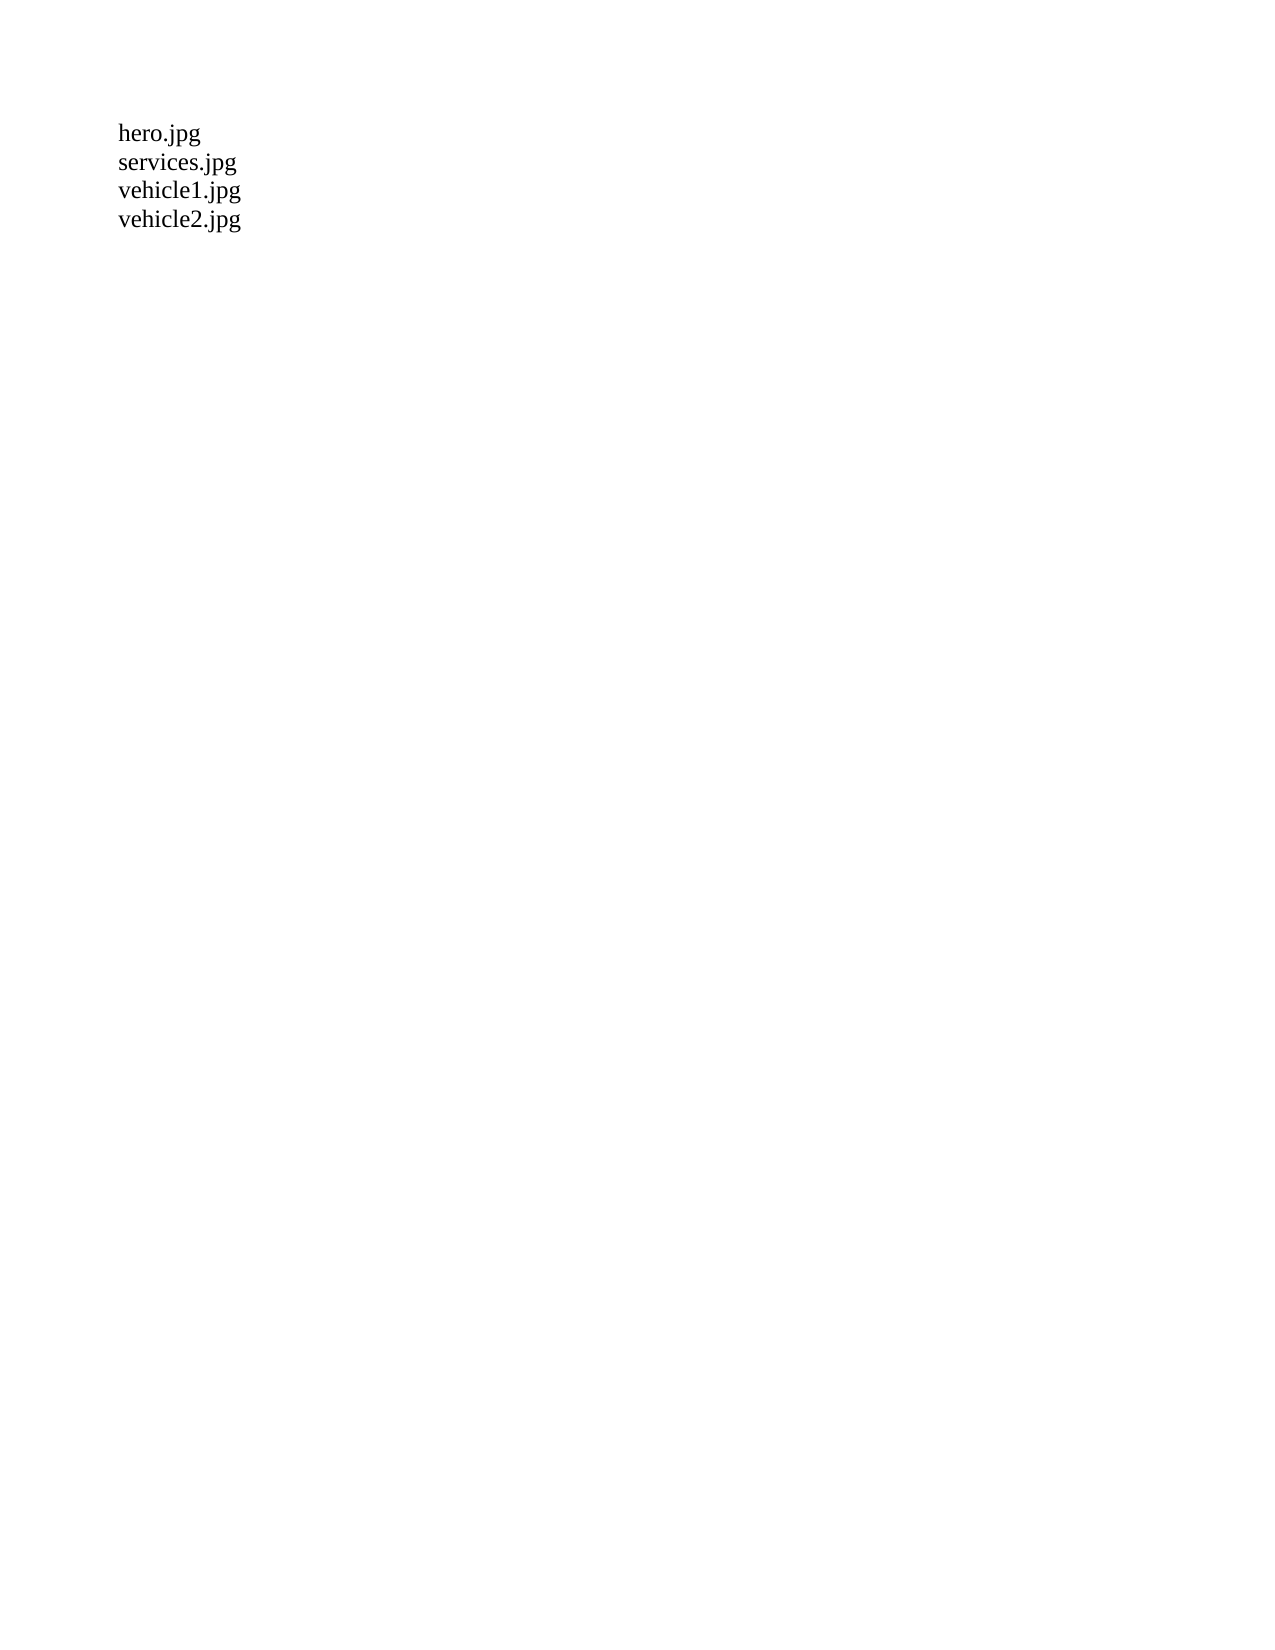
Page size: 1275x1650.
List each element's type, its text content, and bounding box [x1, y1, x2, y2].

text vehicle2.jpg [118, 204, 1157, 233]
text hero.jpg [118, 118, 1157, 147]
text vehicle1.jpg [118, 176, 1157, 204]
text services.jpg [118, 147, 1157, 176]
